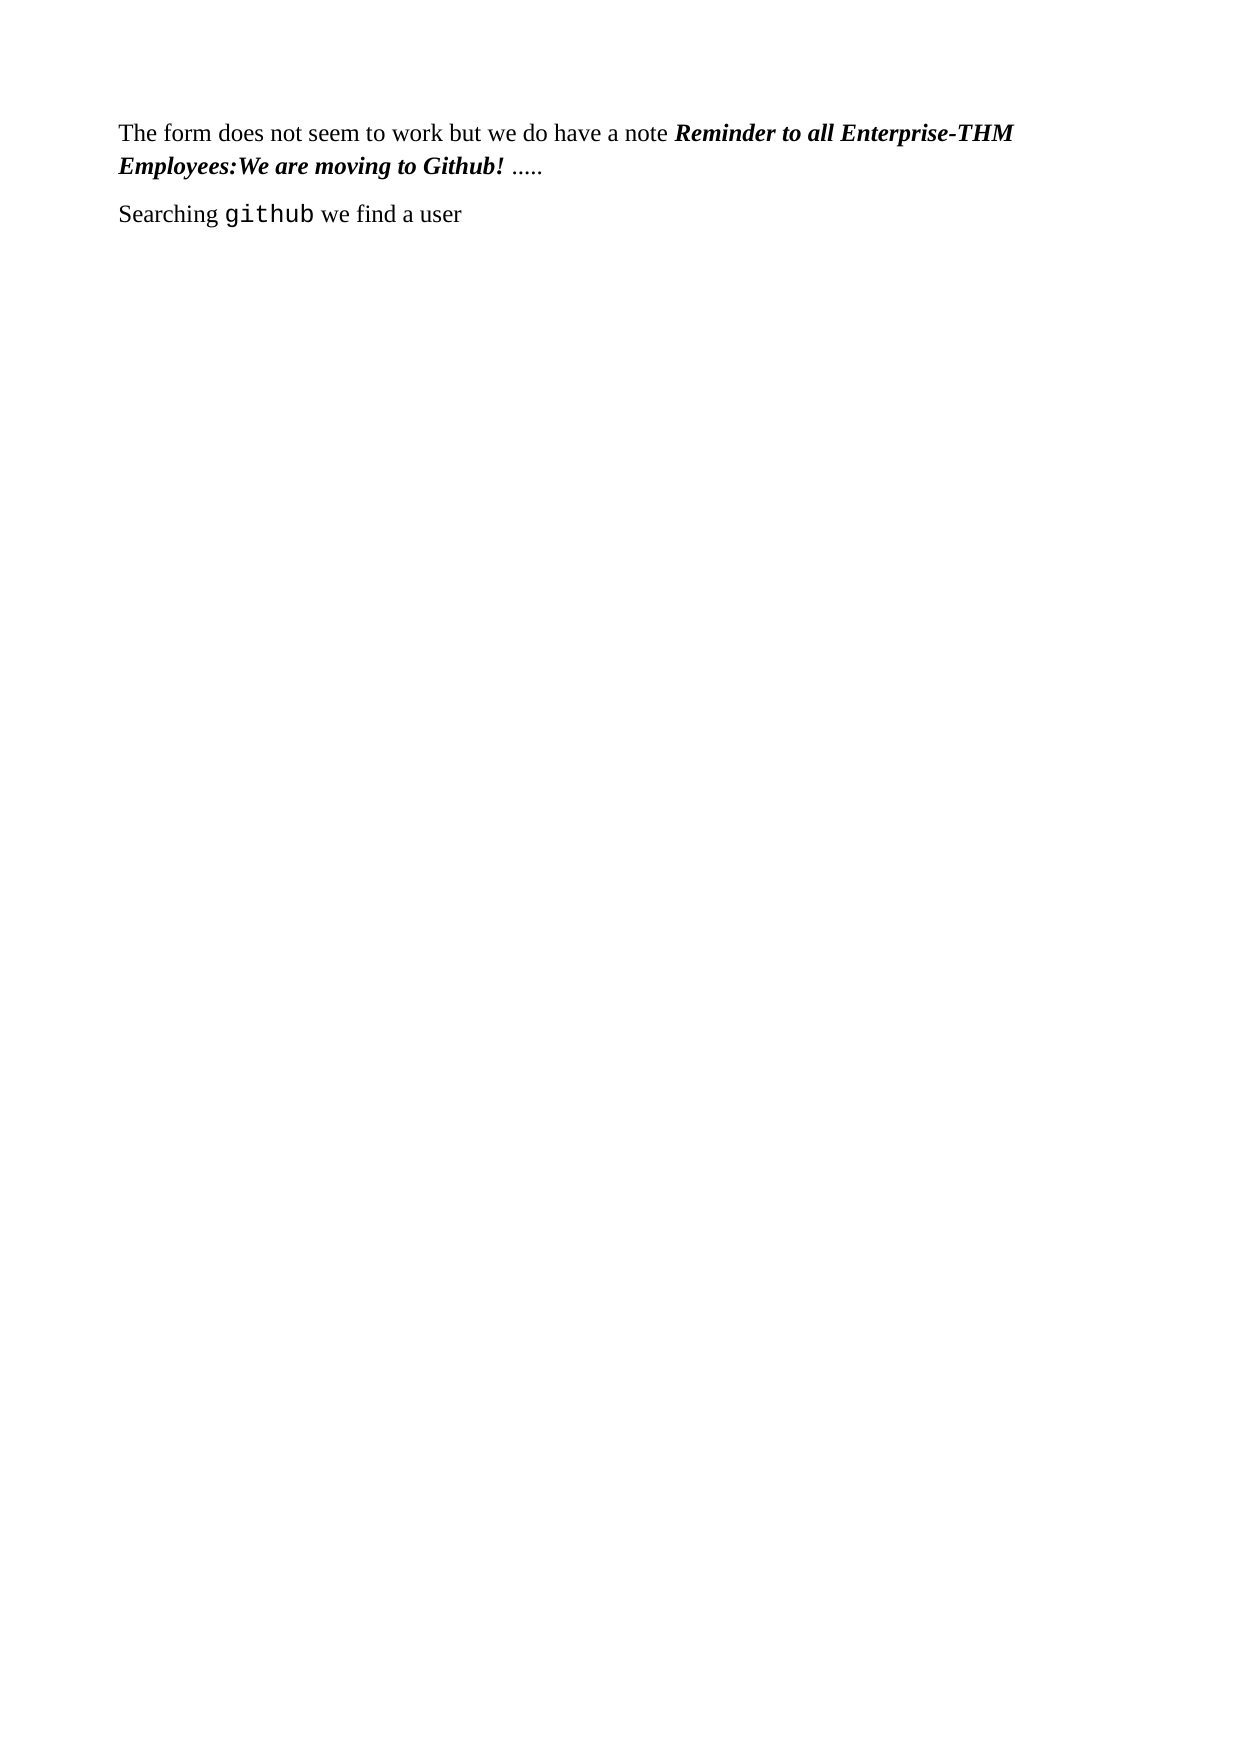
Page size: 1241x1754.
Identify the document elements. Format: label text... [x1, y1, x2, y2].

text The form does not seem to work but we do have a note Reminder to all Enterprise-THM Employees:We are moving to Github! ..... [118, 118, 1122, 180]
text Searching github we find a user [118, 199, 1122, 229]
